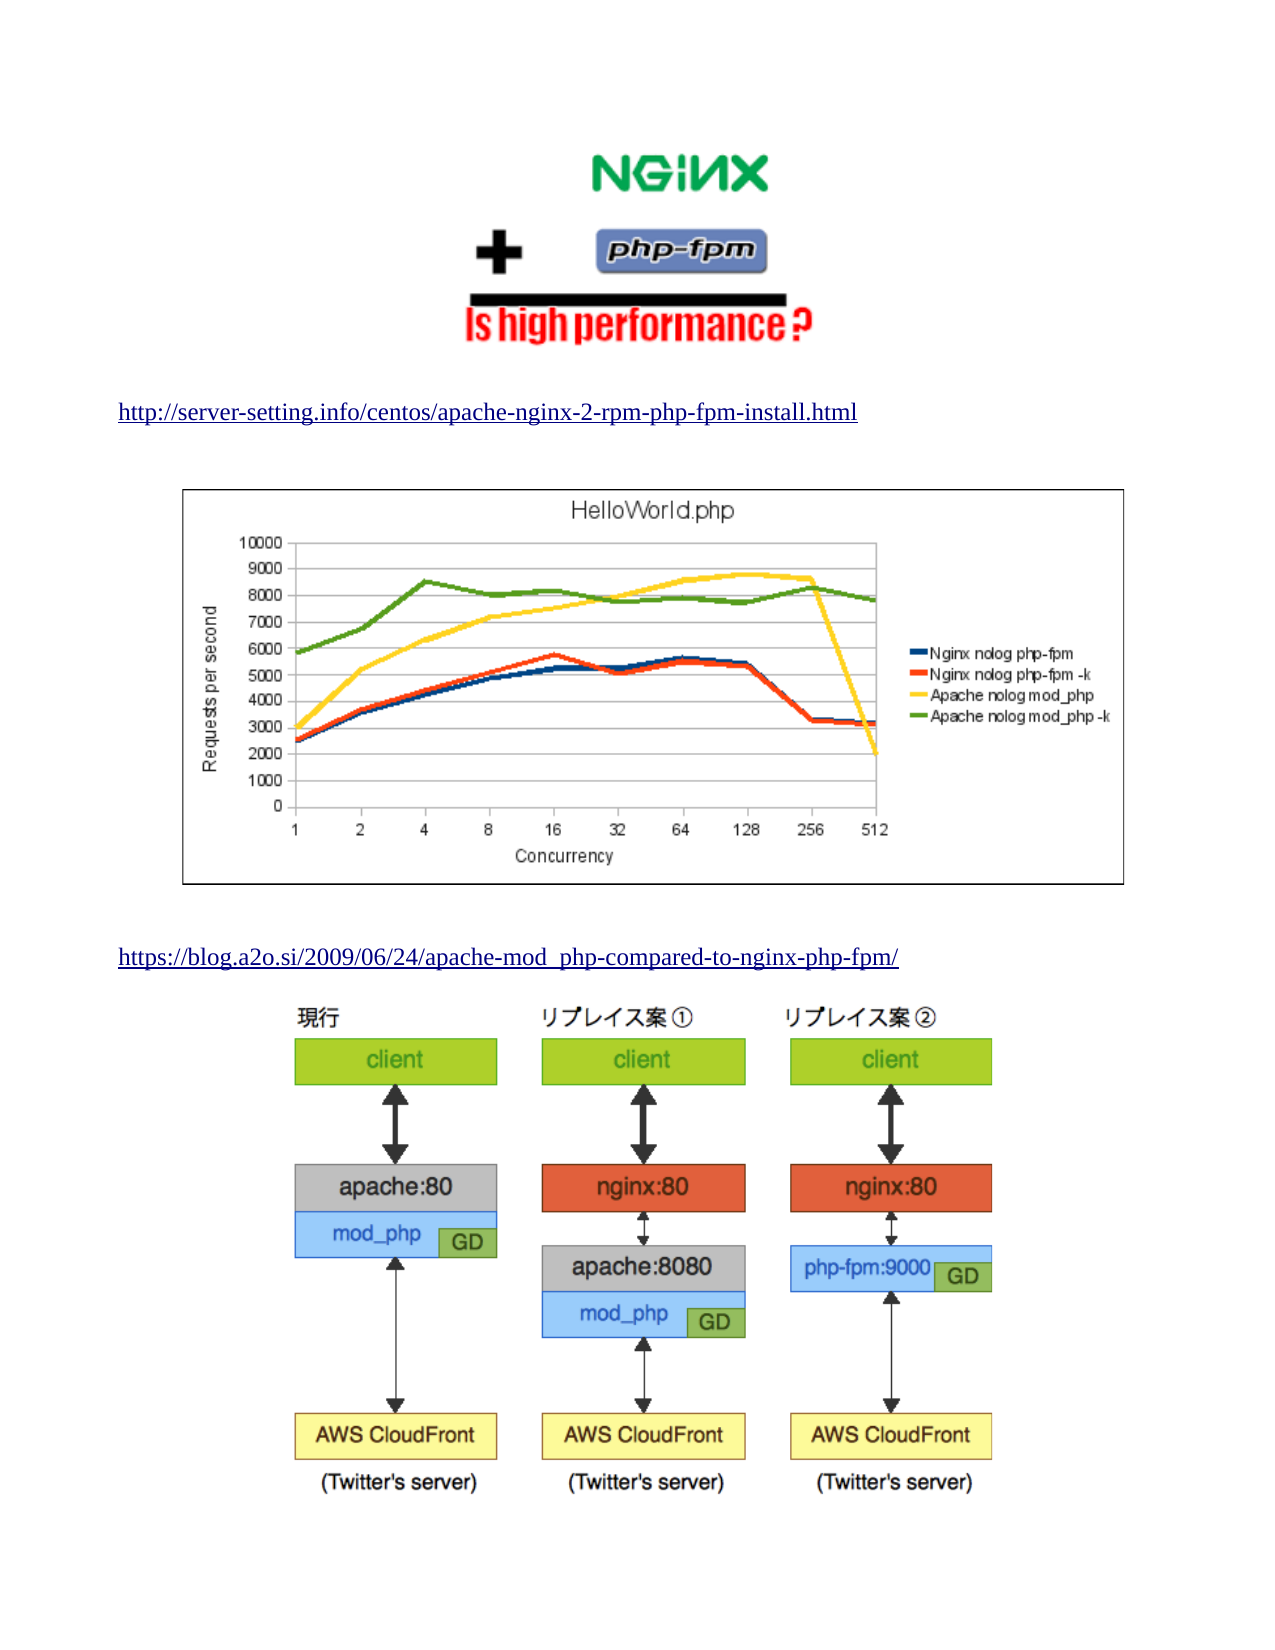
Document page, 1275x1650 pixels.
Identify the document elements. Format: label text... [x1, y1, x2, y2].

picture [283, 999, 993, 1502]
picture [182, 489, 1125, 885]
picture [450, 118, 826, 369]
text https://blog.a2o.si/2009/06/24/apache-mod_php-compared-to-nginx-php-fpm/ [118, 942, 1157, 971]
text http://server-setting.info/centos/apache-nginx-2-rpm-php-fpm-install.html [118, 397, 1157, 426]
